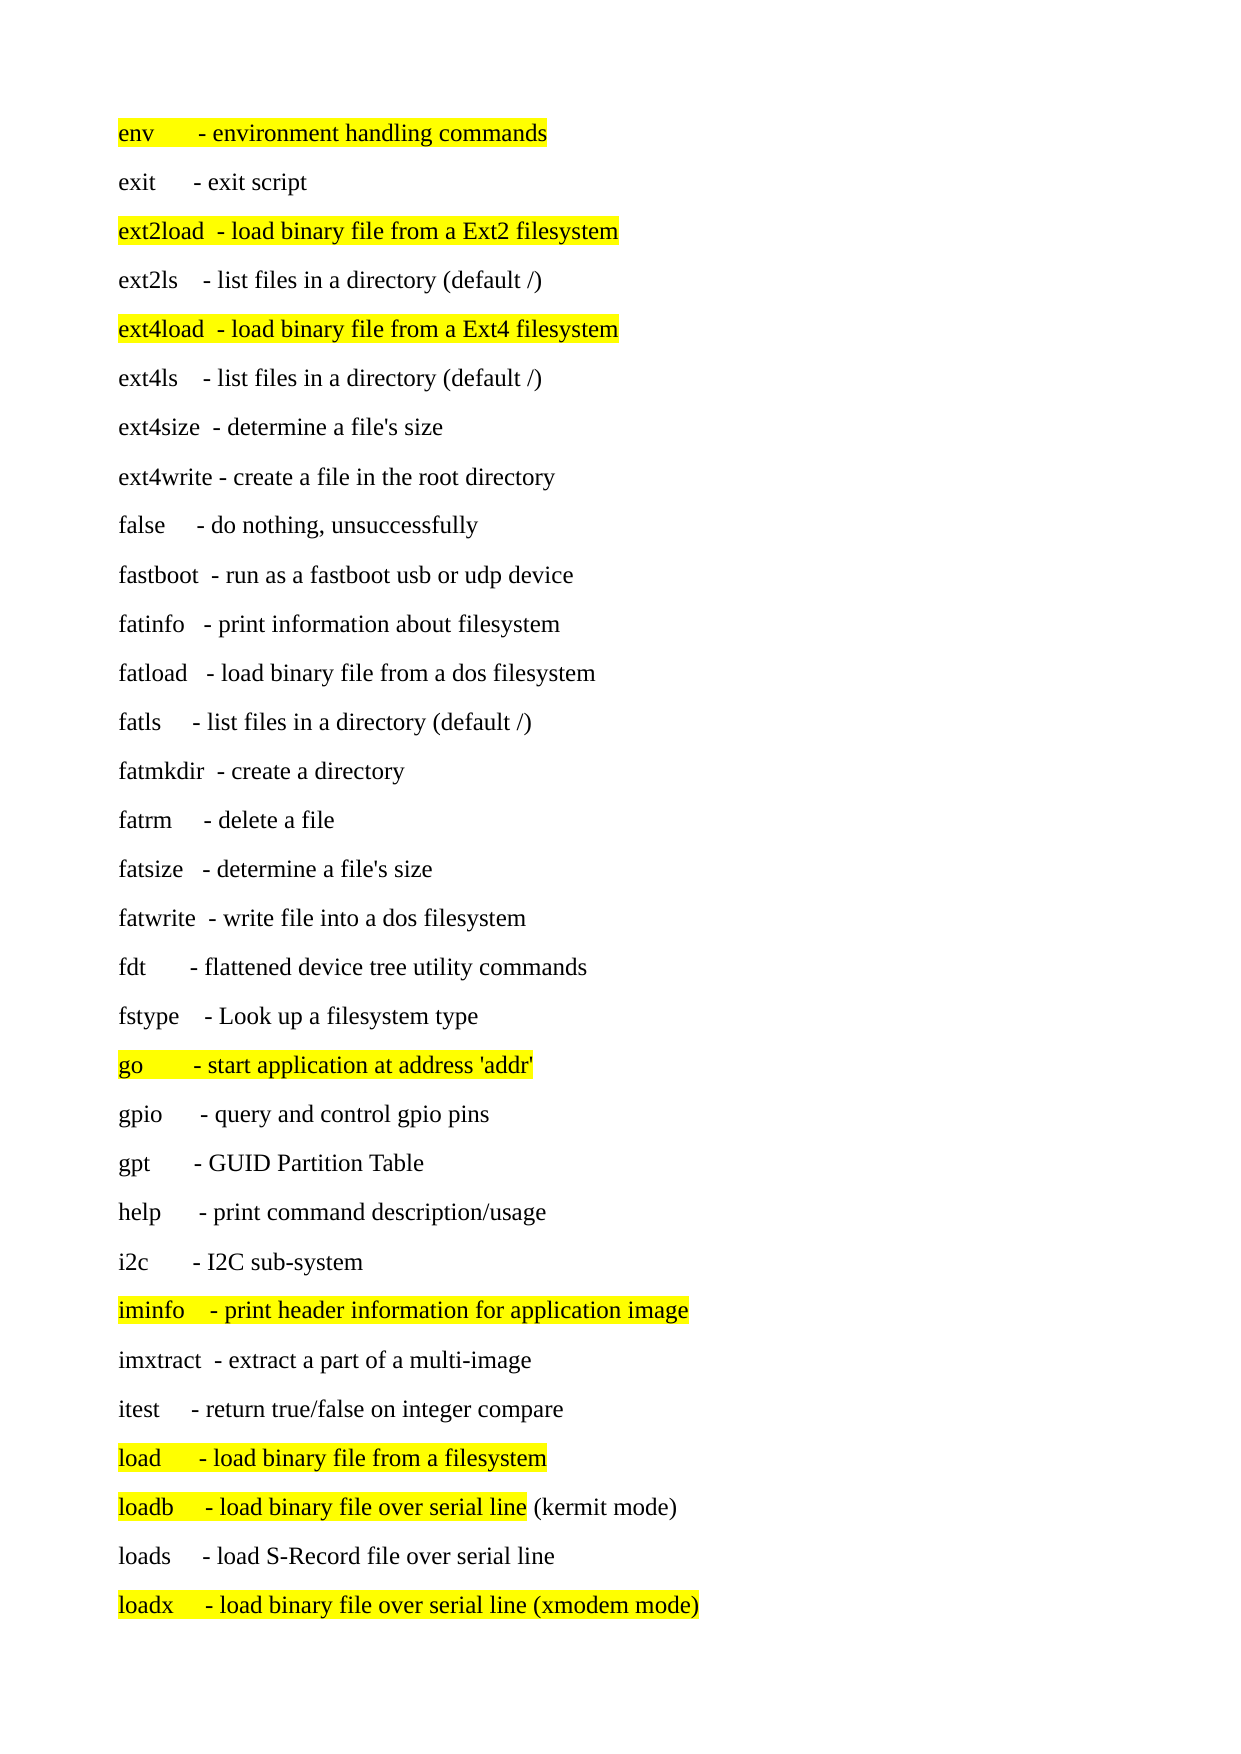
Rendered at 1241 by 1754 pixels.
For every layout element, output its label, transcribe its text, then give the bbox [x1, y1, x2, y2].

text ext4write - create a file in the root directory [118, 462, 1122, 490]
text false - do nothing, unsuccessfully [118, 511, 1122, 539]
text imxtract - extract a part of a multi-image [118, 1345, 1122, 1373]
text ext2load - load binary file from a Ext2 filesystem [118, 216, 1122, 245]
text loads - load S-Record file over serial line [118, 1541, 1122, 1570]
text iminfo - print header information for application image [118, 1296, 1122, 1324]
text exit - exit script [118, 167, 1122, 196]
text fatload - load binary file from a dos filesystem [118, 658, 1122, 687]
text fatsize - determine a file's size [118, 854, 1122, 883]
text fstype - Look up a filesystem type [118, 1001, 1122, 1030]
text help - print command description/usage [118, 1197, 1122, 1226]
text fastboot - run as a fastboot usb or udp device [118, 560, 1122, 588]
text gpio - query and control gpio pins [118, 1099, 1122, 1128]
text loadx - load binary file over serial line (xmodem mode) [118, 1590, 1122, 1619]
text gpt - GUID Partition Table [118, 1148, 1122, 1177]
text fatmkdir - create a directory [118, 756, 1122, 785]
text fatrm - delete a file [118, 805, 1122, 834]
text loadb - load binary file over serial line (kermit mode) [118, 1492, 1122, 1521]
text ext2ls - list files in a directory (default /) [118, 265, 1122, 294]
text ext4size - determine a file's size [118, 412, 1122, 441]
text ext4load - load binary file from a Ext4 filesystem [118, 314, 1122, 343]
text load - load binary file from a filesystem [118, 1443, 1122, 1472]
text fatinfo - print information about filesystem [118, 609, 1122, 637]
text i2c - I2C sub-system [118, 1247, 1122, 1275]
text fatwrite - write file into a dos filesystem [118, 903, 1122, 932]
text fatls - list files in a directory (default /) [118, 707, 1122, 736]
text fdt - flattened device tree utility commands [118, 952, 1122, 981]
text go - start application at address 'addr' [118, 1050, 1122, 1079]
text itest - return true/false on integer compare [118, 1394, 1122, 1422]
text ext4ls - list files in a directory (default /) [118, 363, 1122, 392]
text env - environment handling commands [118, 118, 1122, 147]
